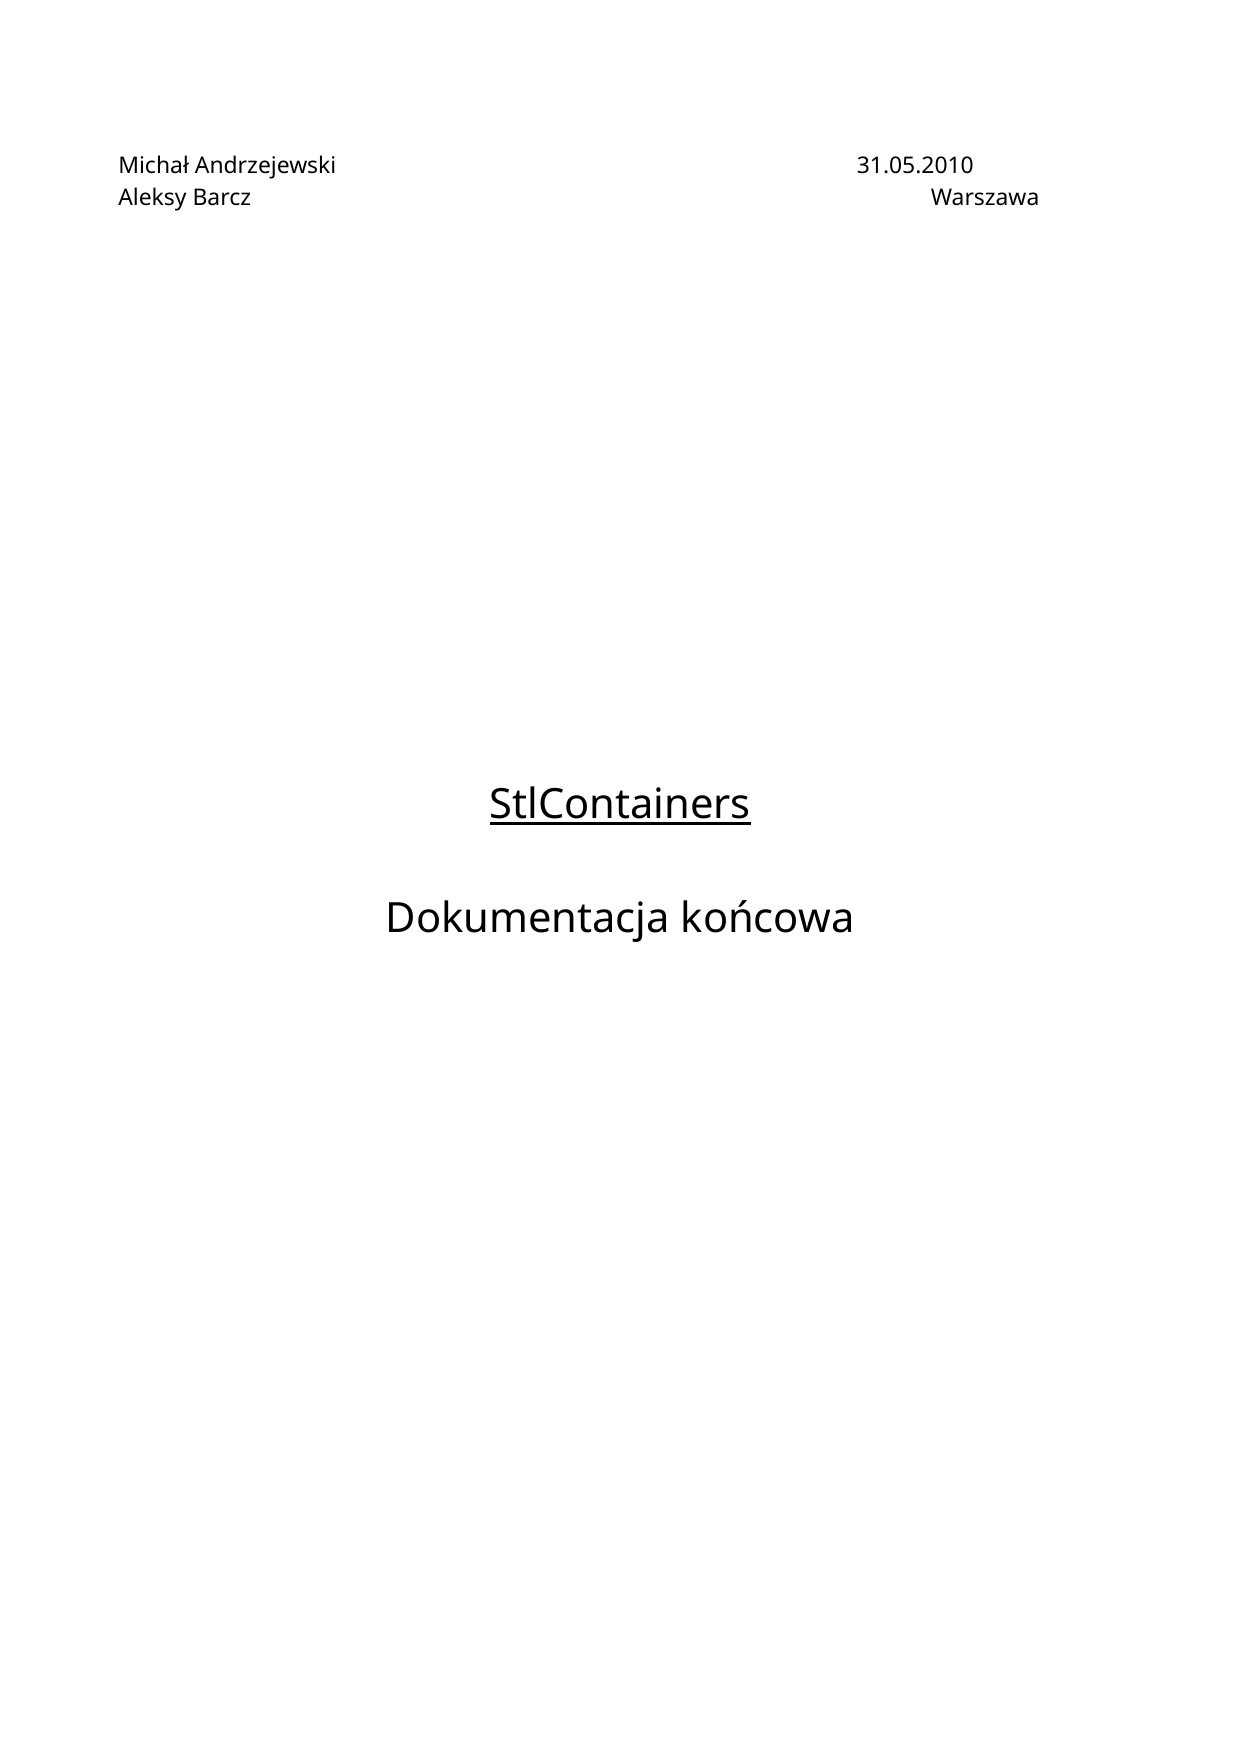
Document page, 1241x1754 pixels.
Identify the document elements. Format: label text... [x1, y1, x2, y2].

text Dokumentacja końcowa [118, 888, 1122, 945]
text Aleksy Barcz Warszawa [118, 181, 1122, 212]
text StlContainers [118, 774, 1122, 831]
text Michał Andrzejewski 31.05.2010 [118, 149, 1122, 181]
